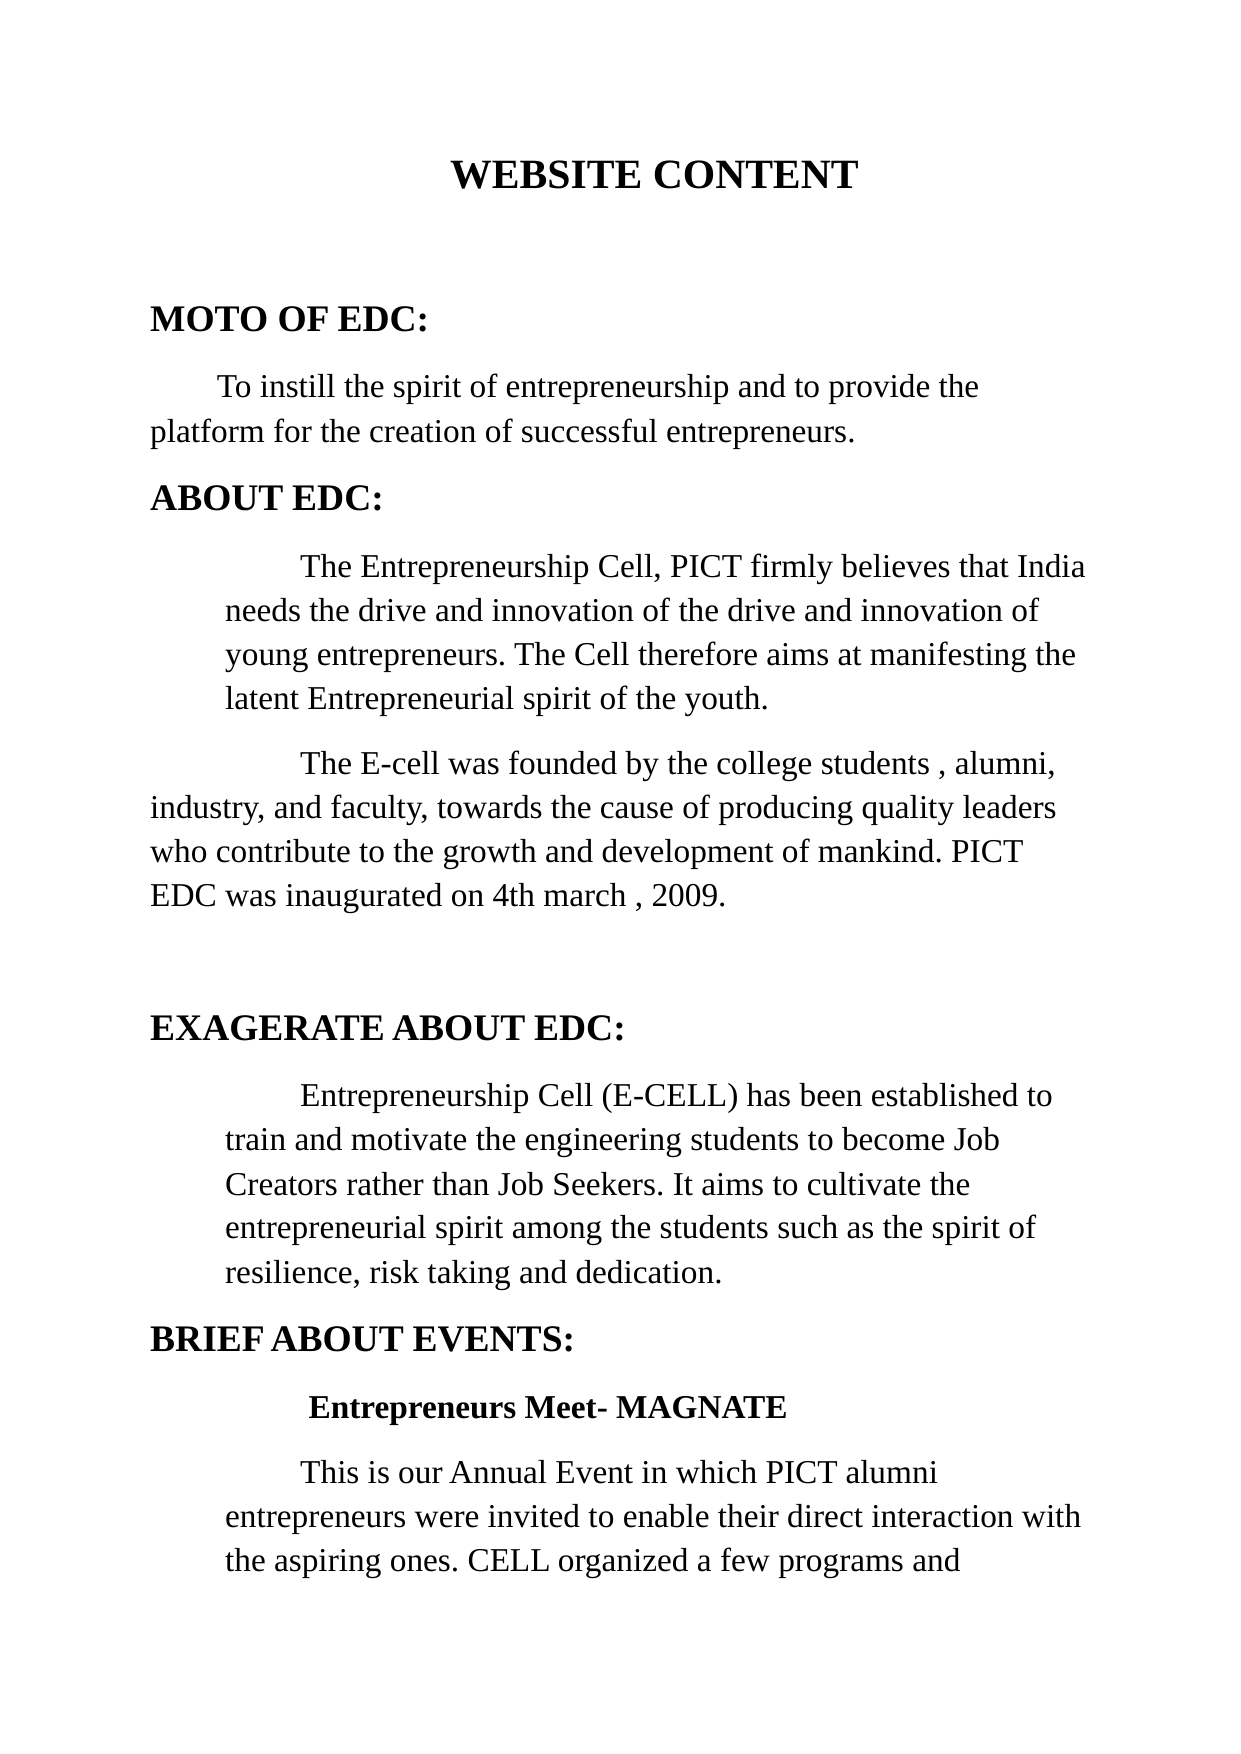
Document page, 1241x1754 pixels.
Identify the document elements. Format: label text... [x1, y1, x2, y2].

text WEBSITE CONTENT [150, 150, 1090, 198]
text BRIEF ABOUT EVENTS: [150, 1317, 1090, 1360]
text The E-cell was founded by the college students , alumni, industry, and faculty, towards the cause of producing quality leaders who contribute to the growth and development of mankind. PICT EDC was inaugurated on 4th march , 2009. [150, 743, 1090, 914]
text This is our Annual Event in which PICT alumni entrepreneurs were invited to enable their direct interaction with the aspiring ones. CELL organized a few programs and [225, 1452, 1090, 1578]
text Entrepreneurship Cell (E-CELL) has been established to train and motivate the engineering students to become Job Creators rather than Job Seekers. It aims to cultivate the entrepreneurial spirit among the students such as the spirit of resilience, risk taking and dedication. [225, 1076, 1090, 1290]
text Entrepreneurs Meet- MAGNATE [225, 1387, 1090, 1426]
text ABOUT EDC: [150, 476, 1090, 519]
text MOTO OF EDC: [150, 296, 1090, 339]
text The Entrepreneurship Cell, PICT firmly believes that India needs the drive and innovation of the drive and innovation of young entrepreneurs. The Cell therefore aims at manifesting the latent Entrepreneurial spirit of the youth. [225, 546, 1090, 717]
text To instill the spirit of entrepreneurship and to provide the platform for the creation of successful entrepreneurs. [150, 367, 1090, 449]
text EXAGERATE ABOUT EDC: [150, 1005, 1090, 1048]
